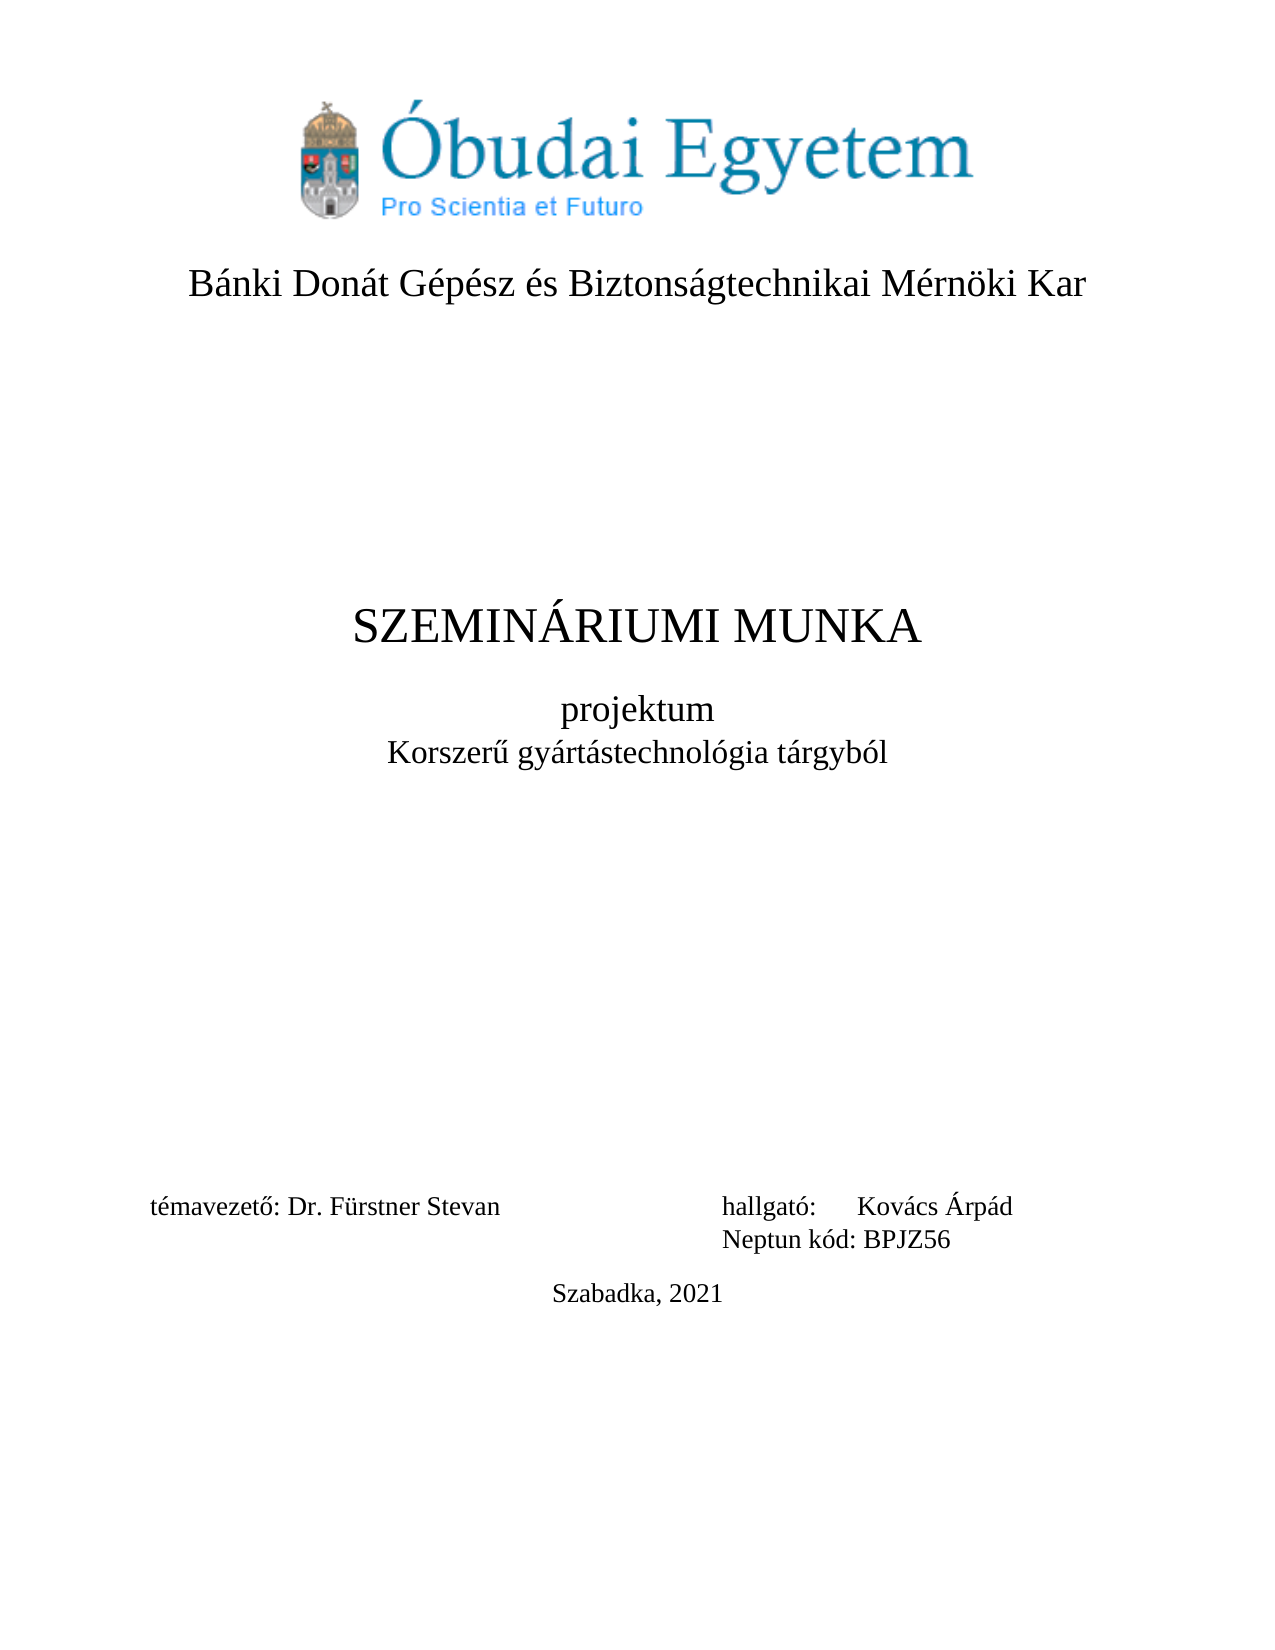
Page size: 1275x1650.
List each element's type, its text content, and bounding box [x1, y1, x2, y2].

text Szabadka, 2021 [150, 1277, 1125, 1309]
text projektum Korszerű gyártástechnológia tárgyból [150, 687, 1125, 771]
text Bánki Donát Gépész és Biztonságtechnikai Mérnöki Kar [150, 260, 1125, 305]
text szemináriumi munka [150, 596, 1125, 654]
text témavezető: Dr. Fürstner Stevan hallgató: Kovács Árpád Neptun kód: BPJZ56 [150, 1190, 1144, 1254]
